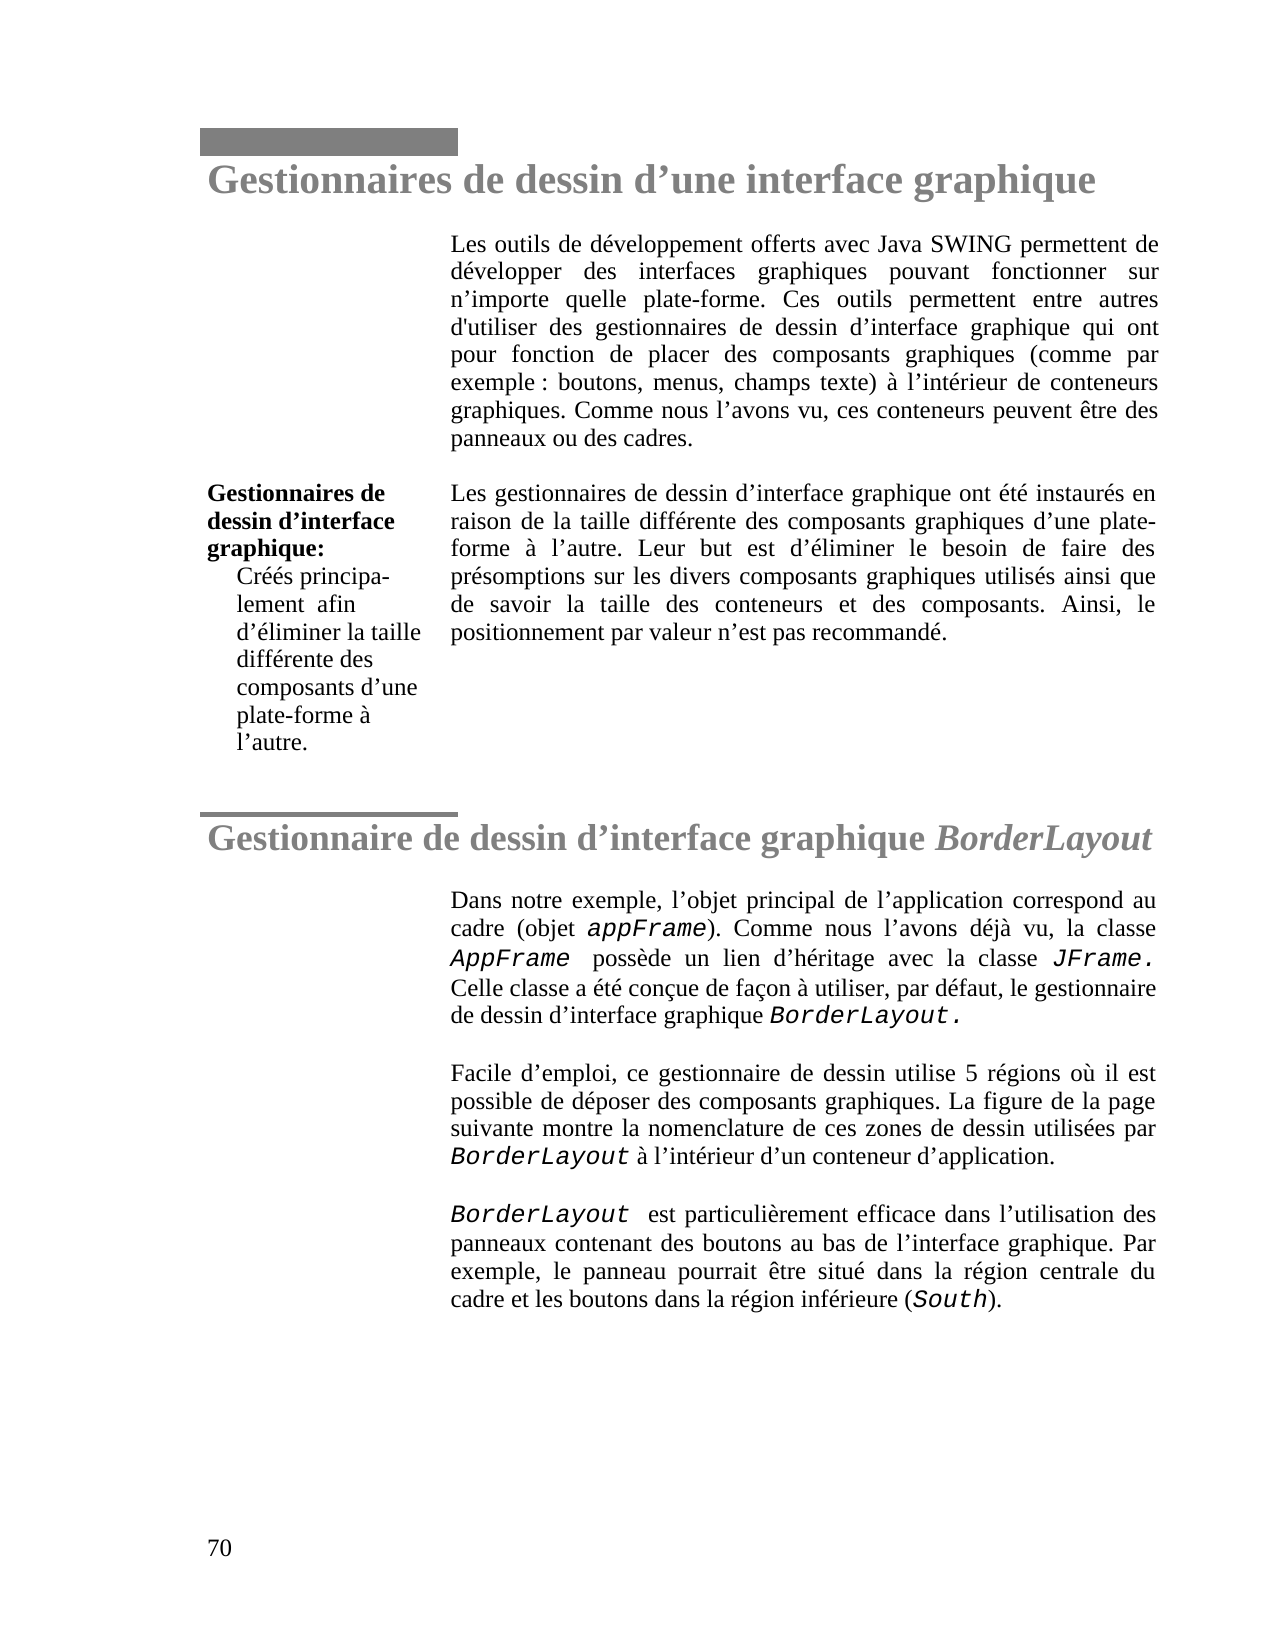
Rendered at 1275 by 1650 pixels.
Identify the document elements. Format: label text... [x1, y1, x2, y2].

table_header [200, 230, 443, 451]
table_header [200, 812, 458, 817]
table_header Gestionnaires de dessin d’interface graphique: Créés principa-lement afin d’éliminer la taille différente des composants d’une plate-forme à l’autre. [200, 479, 443, 756]
table_header [200, 1059, 443, 1172]
table_header Dans notre exemple, l’objet principal de l’application correspond au cadre (objet appFrame). Comme nous l’avons déjà vu, la classe AppFrame possède un lien d’héritage avec la classe JFrame. Celle classe a été conçue de façon à utiliser, par défaut, le gestionnaire de dessin d’interface graphique BorderLayout. [443, 887, 1164, 1031]
table_header [200, 128, 458, 156]
subtitle Gestionnaires de dessin d’une interface graphique [207, 156, 1157, 202]
table_header Facile d’emploi, ce gestionnaire de dessin utilise 5 régions où il est possible de déposer des composants graphiques. La figure de la page suivante montre la nomenclature de ces zones de dessin utilisées par BorderLayout à l’intérieur d’un conteneur d’application. [443, 1059, 1164, 1172]
table_header [200, 1200, 443, 1315]
table_header [200, 887, 443, 1031]
subtitle Gestionnaire de dessin d’interface graphique BorderLayout [207, 817, 1157, 859]
table_header Les outils de développement offerts avec Java SWING permettent de développer des interfaces graphiques pouvant fonctionner sur n’importe quelle plate-forme. Ces outils permettent entre autres d'utiliser des gestionnaires de dessin d’interface graphique qui ont pour fonction de placer des composants graphiques (comme par exemple : boutons, menus, champs texte) à l’intérieur de conteneurs graphiques. Comme nous l’avons vu, ces conteneurs peuvent être des panneaux ou des cadres. [443, 230, 1167, 451]
table_header BorderLayout est particulièrement efficace dans l’utilisation des panneaux contenant des boutons au bas de l’interface graphique. Par exemple, le panneau pourrait être situé dans la région centrale du cadre et les boutons dans la région inférieure (South). [443, 1200, 1164, 1315]
table_header Les gestionnaires de dessin d’interface graphique ont été instaurés en raison de la taille différente des composants graphiques d’une plate-forme à l’autre. Leur but est d’éliminer le besoin de faire des présomptions sur les divers composants graphiques utilisés ainsi que de savoir la taille des conteneurs et des composants. Ainsi, le positionnement par valeur n’est pas recommandé. [443, 479, 1164, 756]
